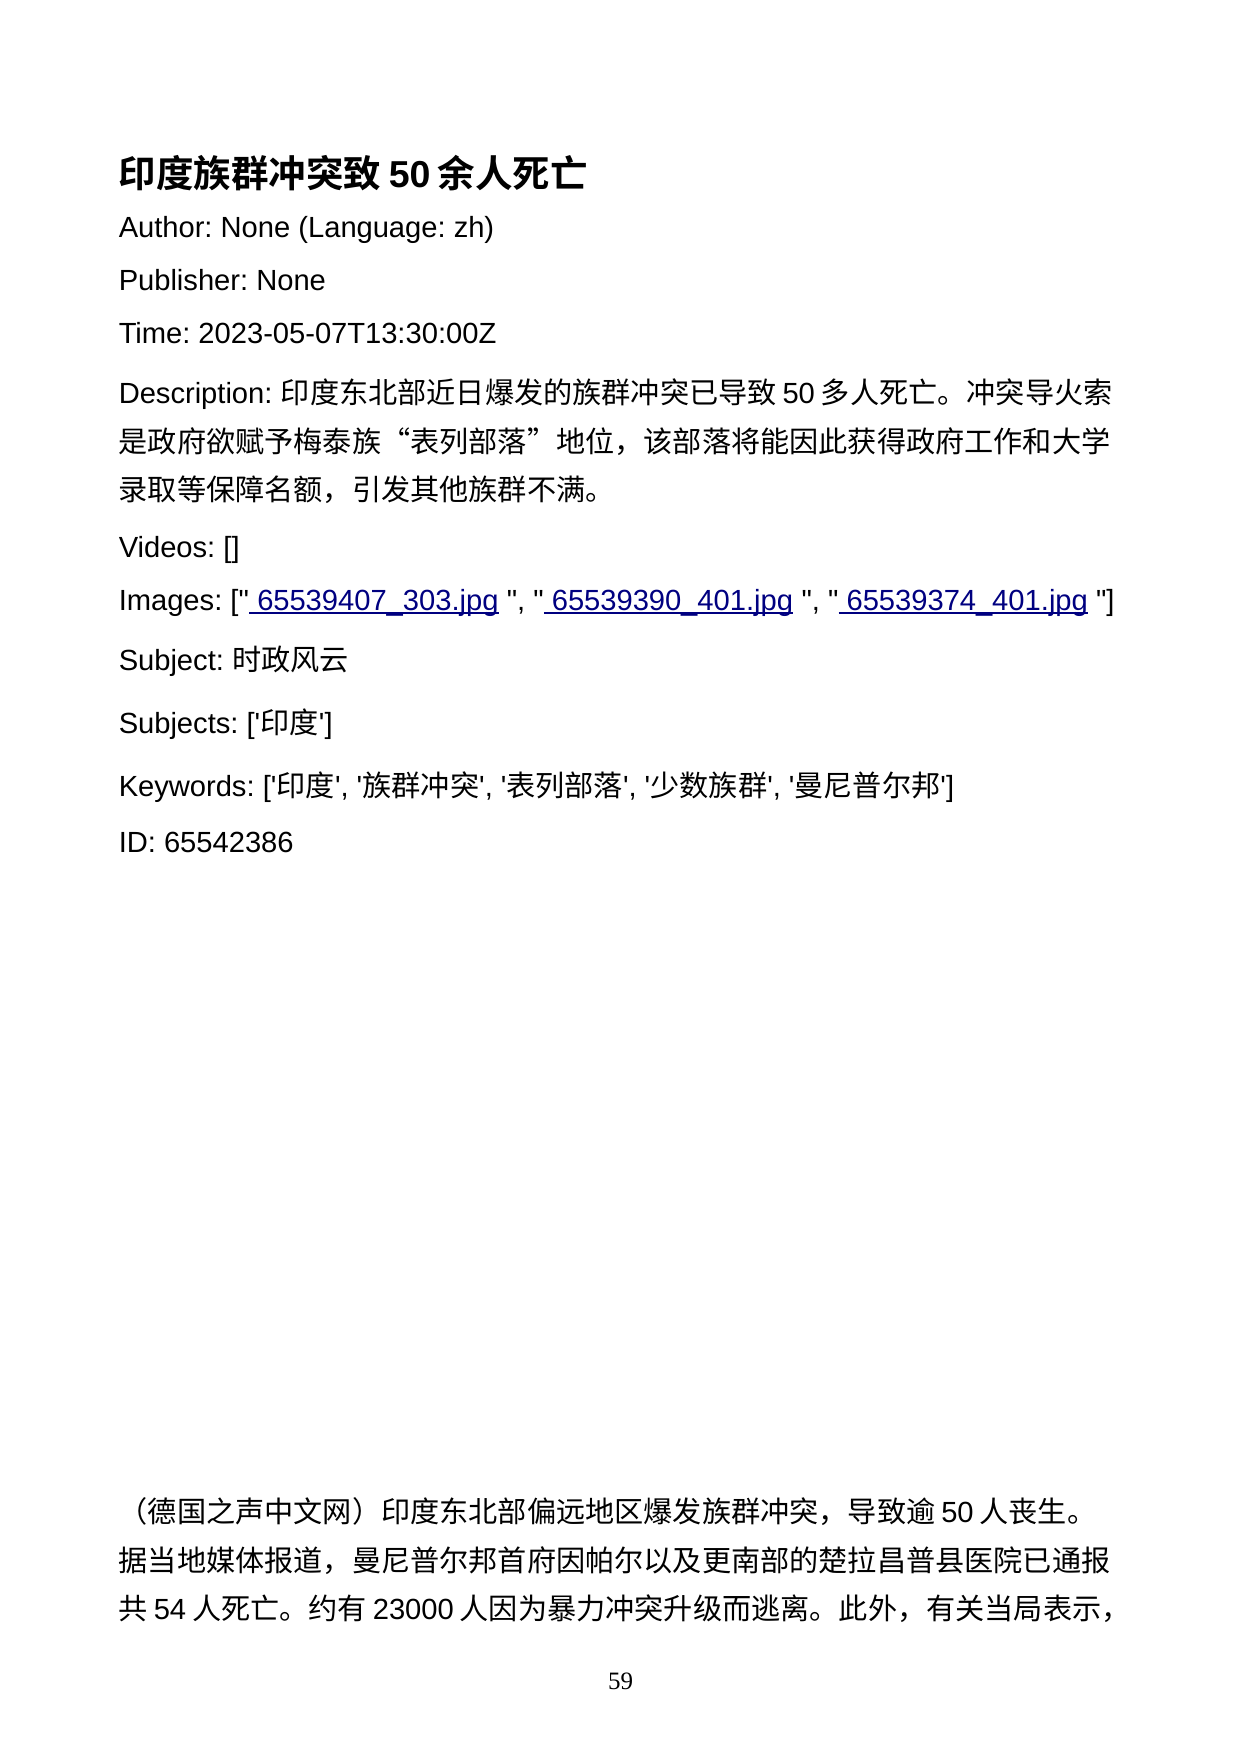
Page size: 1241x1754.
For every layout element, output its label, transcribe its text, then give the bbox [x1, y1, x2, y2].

text Subjects: ['印度'] [118, 699, 1122, 742]
text Subject: 时政风云 [118, 636, 1122, 678]
text Publisher: None [118, 263, 1122, 297]
text Keywords: ['印度', '族群冲突', '表列部落', '少数族群', '曼尼普尔邦'] [118, 762, 1122, 805]
text Videos: [] [118, 530, 1122, 563]
text Time: 2023-05-07T13:30:00Z [118, 317, 1122, 350]
subtitle 印度族群冲突致50余人死亡 [118, 143, 1122, 198]
text （德国之声中文网）印度东北部偏远地区爆发族群冲突，导致逾50人丧生。据当地媒体报道，曼尼普尔邦首府因帕尔以及更南部的楚拉昌普县医院已通报共54人死亡。约有23000人因为暴力冲突升级而逃离。此外，有关当局表示，族群冲突造成约100人受伤。过去数日有超过500间房屋被烧毁，汽车遭到纵火。 [118, 1489, 1122, 1628]
text Author: None (Language: zh) [118, 210, 1122, 244]
text Images: [" 65539407_303.jpg ", " 65539390_401.jpg ", " 65539374_401.jpg "] [118, 583, 1122, 617]
text ID: 65542386 [118, 826, 1122, 859]
text Description: 印度东北部近日爆发的族群冲突已导致50多人死亡。冲突导火索是政府欲赋予梅泰族“表列部落”地位，该部落将能因此获得政府工作和大学录取等保障名额，引发其他族群不满。 [118, 370, 1122, 509]
